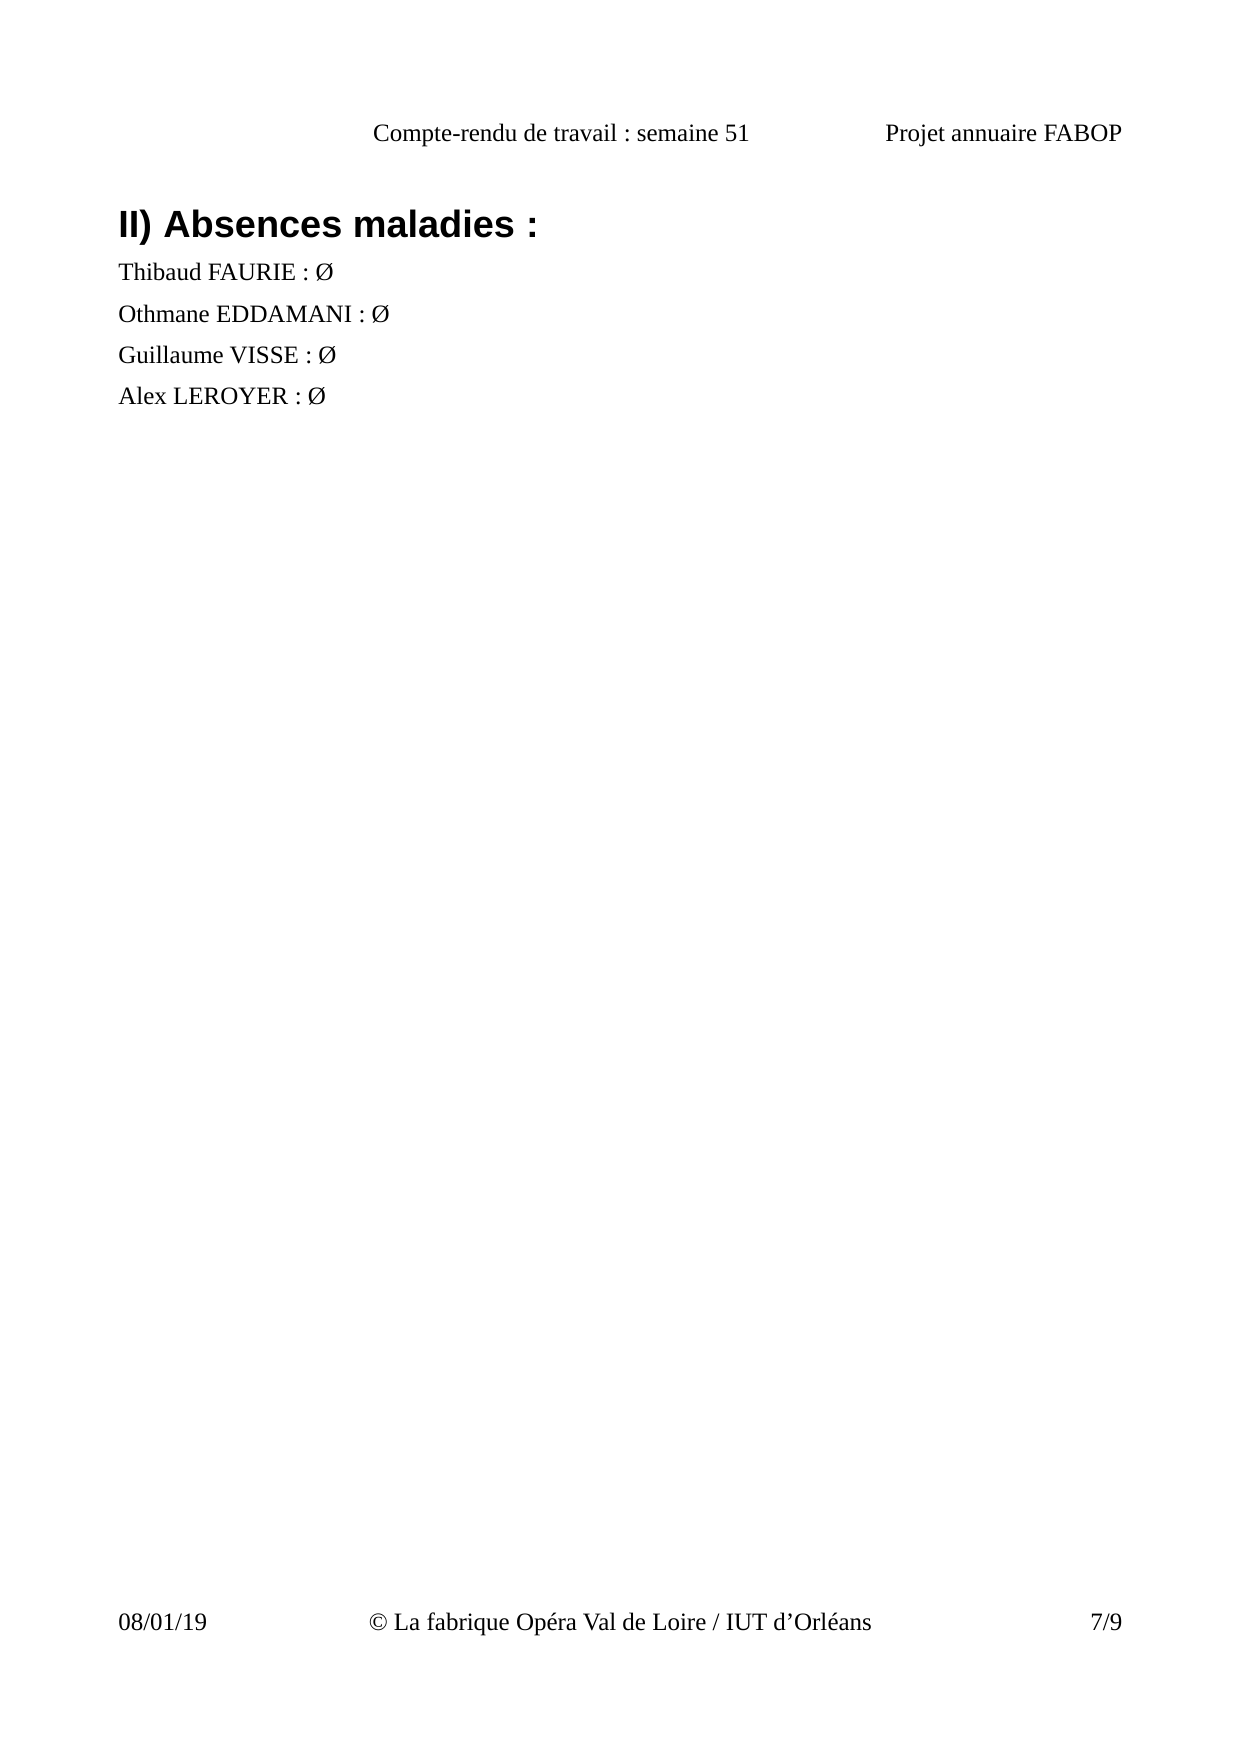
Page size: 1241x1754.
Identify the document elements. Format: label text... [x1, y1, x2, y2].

text Othmane EDDAMANI : Ø [118, 299, 1122, 327]
text Alex LEROYER : Ø [118, 381, 1122, 410]
subtitle Absences maladies : [118, 201, 1122, 245]
text Thibaud FAURIE : Ø [118, 257, 1122, 286]
text Guillaume VISSE : Ø [118, 340, 1122, 369]
